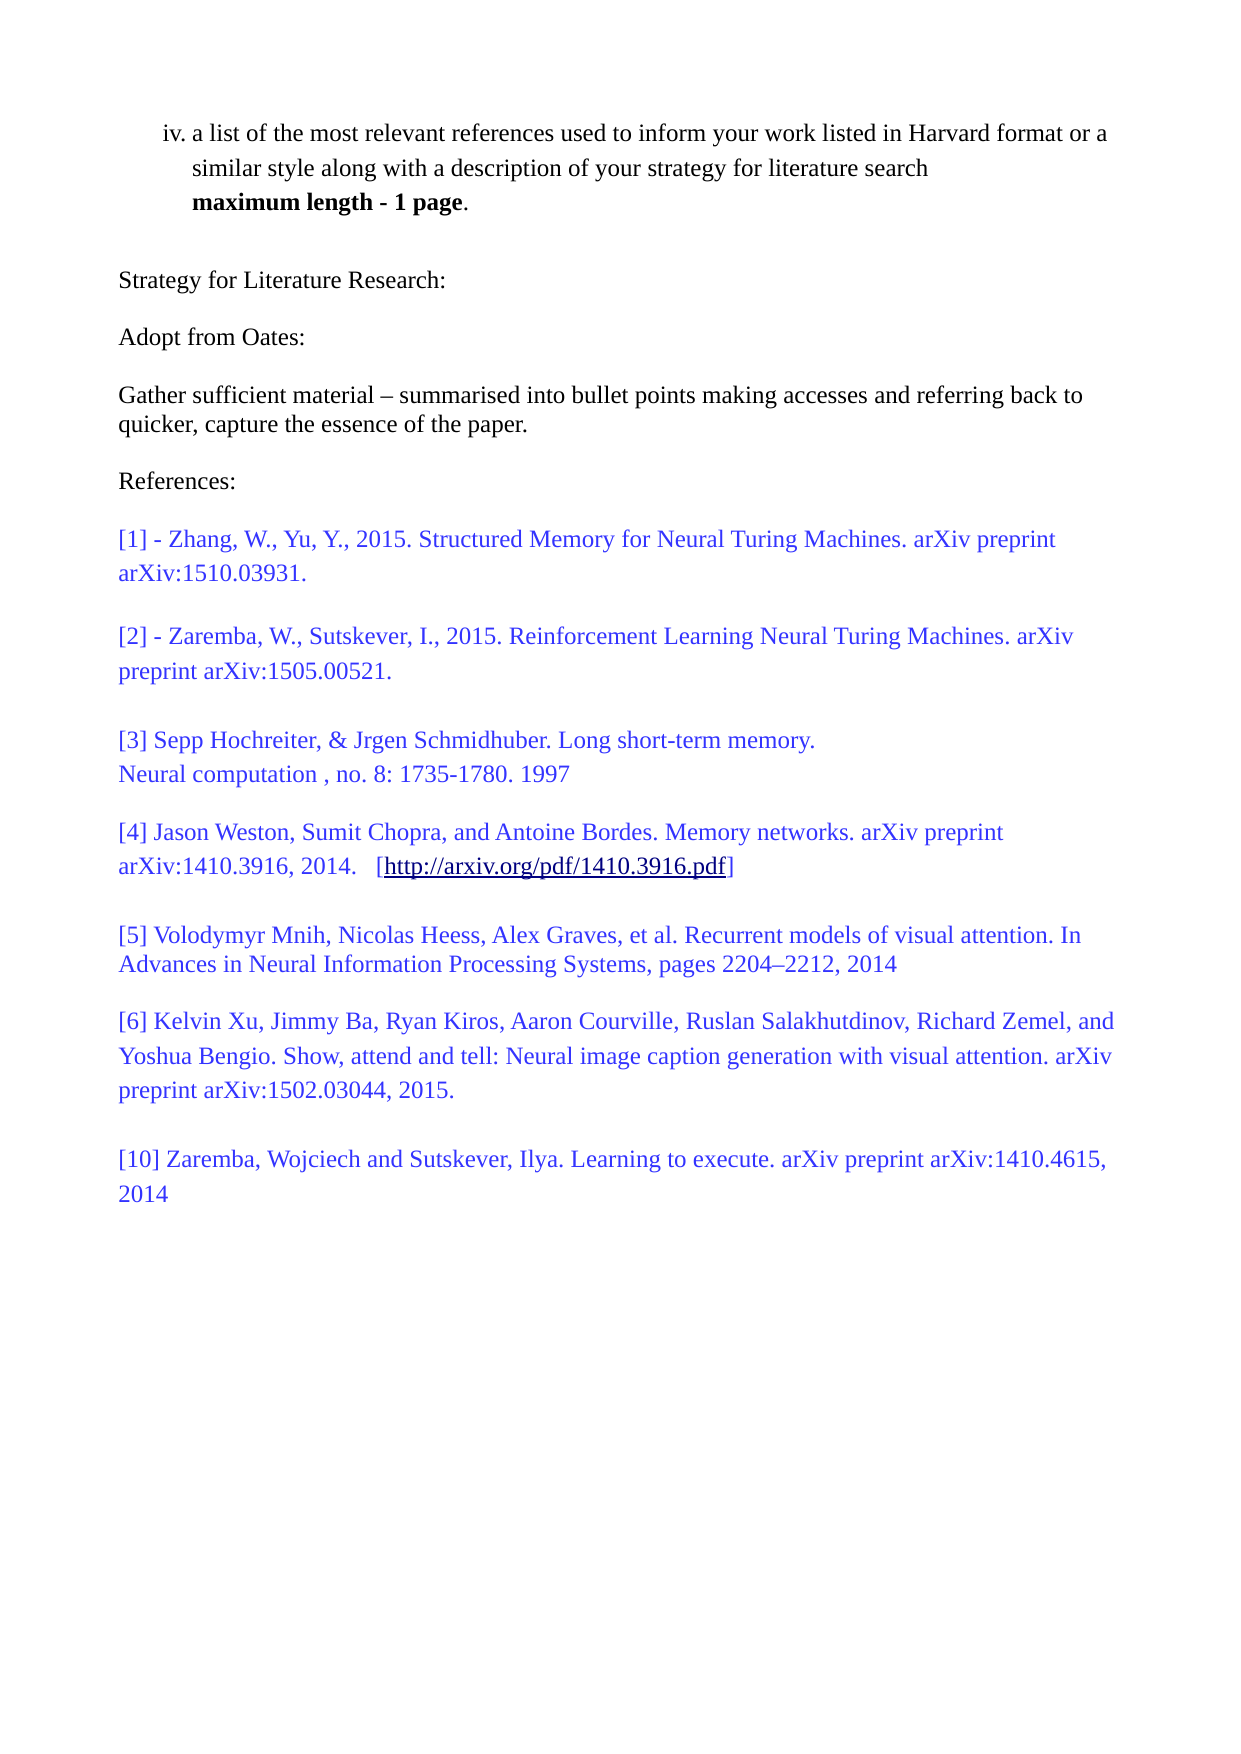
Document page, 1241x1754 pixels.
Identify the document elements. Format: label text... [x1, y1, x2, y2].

text References: [118, 466, 1122, 495]
text [4] Jason Weston, Sumit Chopra, and Antoine Bordes. Memory networks. arXiv preprint arXiv:1410.3916, 2014. [http://arxiv.org/pdf/1410.3916.pdf] [118, 817, 1122, 880]
text Gather sufficient material – summarised into bullet points making accesses and referring back to quicker, capture the essence of the paper. [118, 380, 1122, 437]
text Adopt from Oates: [118, 322, 1122, 351]
text [3] Sepp Hochreiter, & Jrgen Schmidhuber. Long short-term memory. [118, 725, 1122, 753]
list a list of the most relevant references used to inform your work listed in Harvard format or a similar style along with a description of your strategy for literature search maximum length - 1 page. [162, 118, 1122, 216]
text Strategy for Literature Research: [118, 265, 1122, 294]
text [2] - Zaremba, W., Sutskever, I., 2015. Reinforcement Learning Neural Turing Machines. arXiv preprint arXiv:1505.00521. [118, 621, 1122, 684]
text [10] Zaremba, Wojciech and Sutskever, Ilya. Learning to execute. arXiv preprint arXiv:1410.4615, 2014 [118, 1144, 1122, 1208]
text [1] - Zhang, W., Yu, Y., 2015. Structured Memory for Neural Turing Machines. arXiv preprint arXiv:1510.03931. [118, 524, 1122, 587]
text [5] Volodymyr Mnih, Nicolas Heess, Alex Graves, et al. Recurrent models of visual attention. In Advances in Neural Information Processing Systems, pages 2204–2212, 2014 [118, 920, 1122, 978]
text [6] Kelvin Xu, Jimmy Ba, Ryan Kiros, Aaron Courville, Ruslan Salakhutdinov, Richard Zemel, and Yoshua Bengio. Show, attend and tell: Neural image caption generation with visual attention. arXiv preprint arXiv:1502.03044, 2015. [118, 1006, 1122, 1104]
text Neural computation , no. 8: 1735-1780. 1997 [118, 759, 1122, 788]
